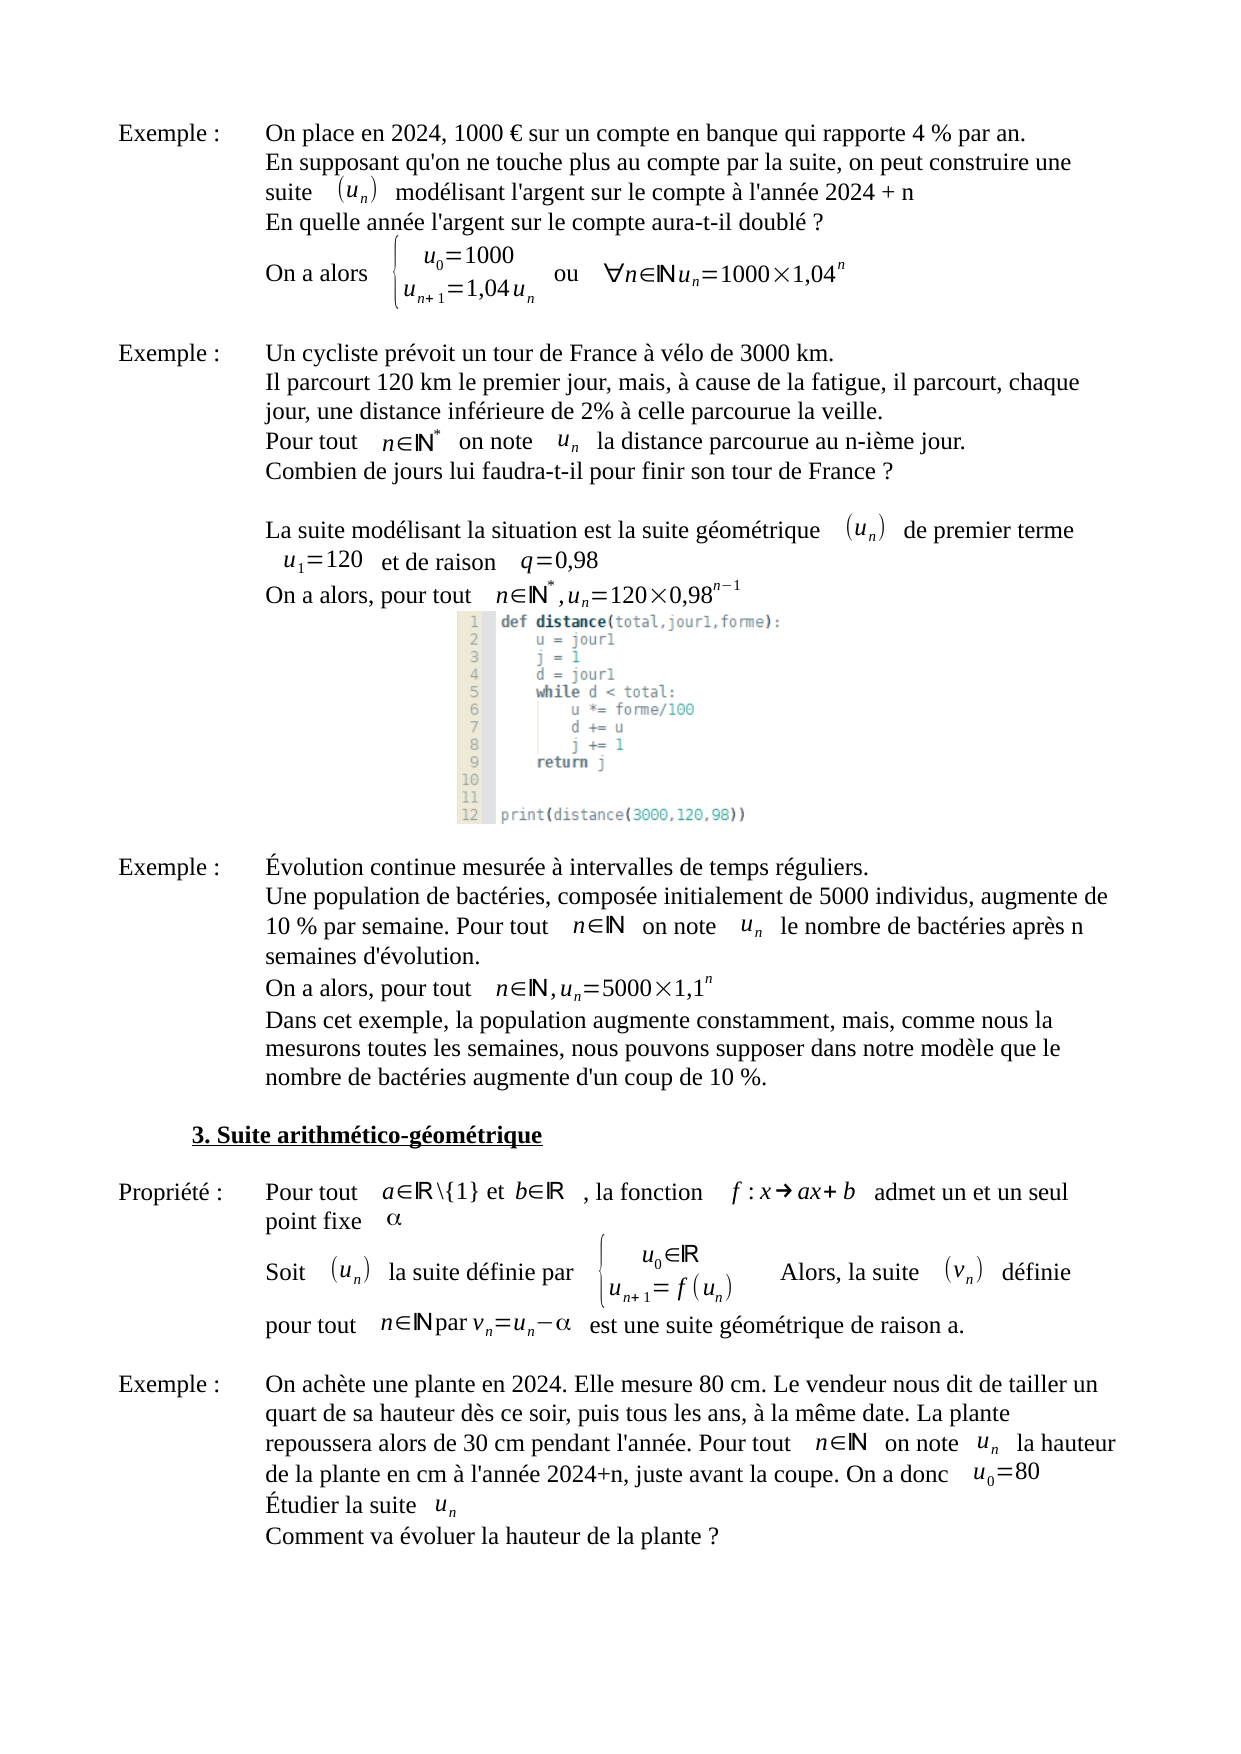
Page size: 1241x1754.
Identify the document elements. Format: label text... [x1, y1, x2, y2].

text On a alors ou [118, 236, 1122, 310]
text Exemple : Évolution continue mesurée à intervalles de temps réguliers. [118, 852, 1122, 881]
text Une population de bactéries, composée initialement de 5000 individus, augmente de 10 % par semaine. Pour tout on note le nombre de bactéries après n semaines d'évolution. [118, 881, 1122, 970]
text Comment va évoluer la hauteur de la plante ? [118, 1521, 1122, 1549]
text On a alors, pour tout [118, 970, 1122, 1005]
text Dans cet exemple, la population augmente constamment, mais, comme nous la mesurons toutes les semaines, nous pouvons supposer dans notre modèle que le nombre de bactéries augmente d'un coup de 10 %. [118, 1005, 1122, 1091]
text Combien de jours lui faudra-t-il pour finir son tour de France ? [118, 456, 1122, 485]
text En quelle année l'argent sur le compte aura-t-il doublé ? [118, 207, 1122, 236]
text On a alors, pour tout [118, 577, 1122, 612]
text Étudier la suite [118, 1489, 1122, 1521]
text La suite modélisant la situation est la suite géométrique de premier terme et de raison [118, 514, 1122, 577]
text Pour tout on note la distance parcourue au n-ième jour. [118, 425, 1122, 456]
text Propriété : Pour tout , la fonction admet un et un seul point fixe [118, 1177, 1122, 1235]
text 3. Suite arithmético-géométrique [118, 1120, 1122, 1148]
text Exemple : On achète une plante en 2024. Elle mesure 80 cm. Le vendeur nous dit de tailler un quart de sa hauteur dès ce soir, puis tous les ans, à la même date. La plante repoussera alors de 30 cm pendant l'année. Pour tout on notela hauteur de la plante en cm à l'année 2024+n, juste avant la coupe. On a donc [118, 1369, 1122, 1489]
text Il parcourt 120 km le premier jour, mais, à cause de la fatigue, il parcourt, chaque jour, une distance inférieure de 2% à celle parcourue la veille. [118, 367, 1122, 425]
text Soit la suite définie par Alors, la suite définie pour tout est une suite géométrique de raison a. [118, 1235, 1122, 1340]
text Exemple : On place en 2024, 1000 € sur un compte en banque qui rapporte 4 % par an. [118, 118, 1122, 147]
text En supposant qu'on ne touche plus au compte par la suite, on peut construire une suite modélisant l'argent sur le compte à l'année 2024 + n [118, 147, 1122, 207]
text Exemple : Un cycliste prévoit un tour de France à vélo de 3000 km. [118, 338, 1122, 367]
picture [457, 611, 784, 824]
